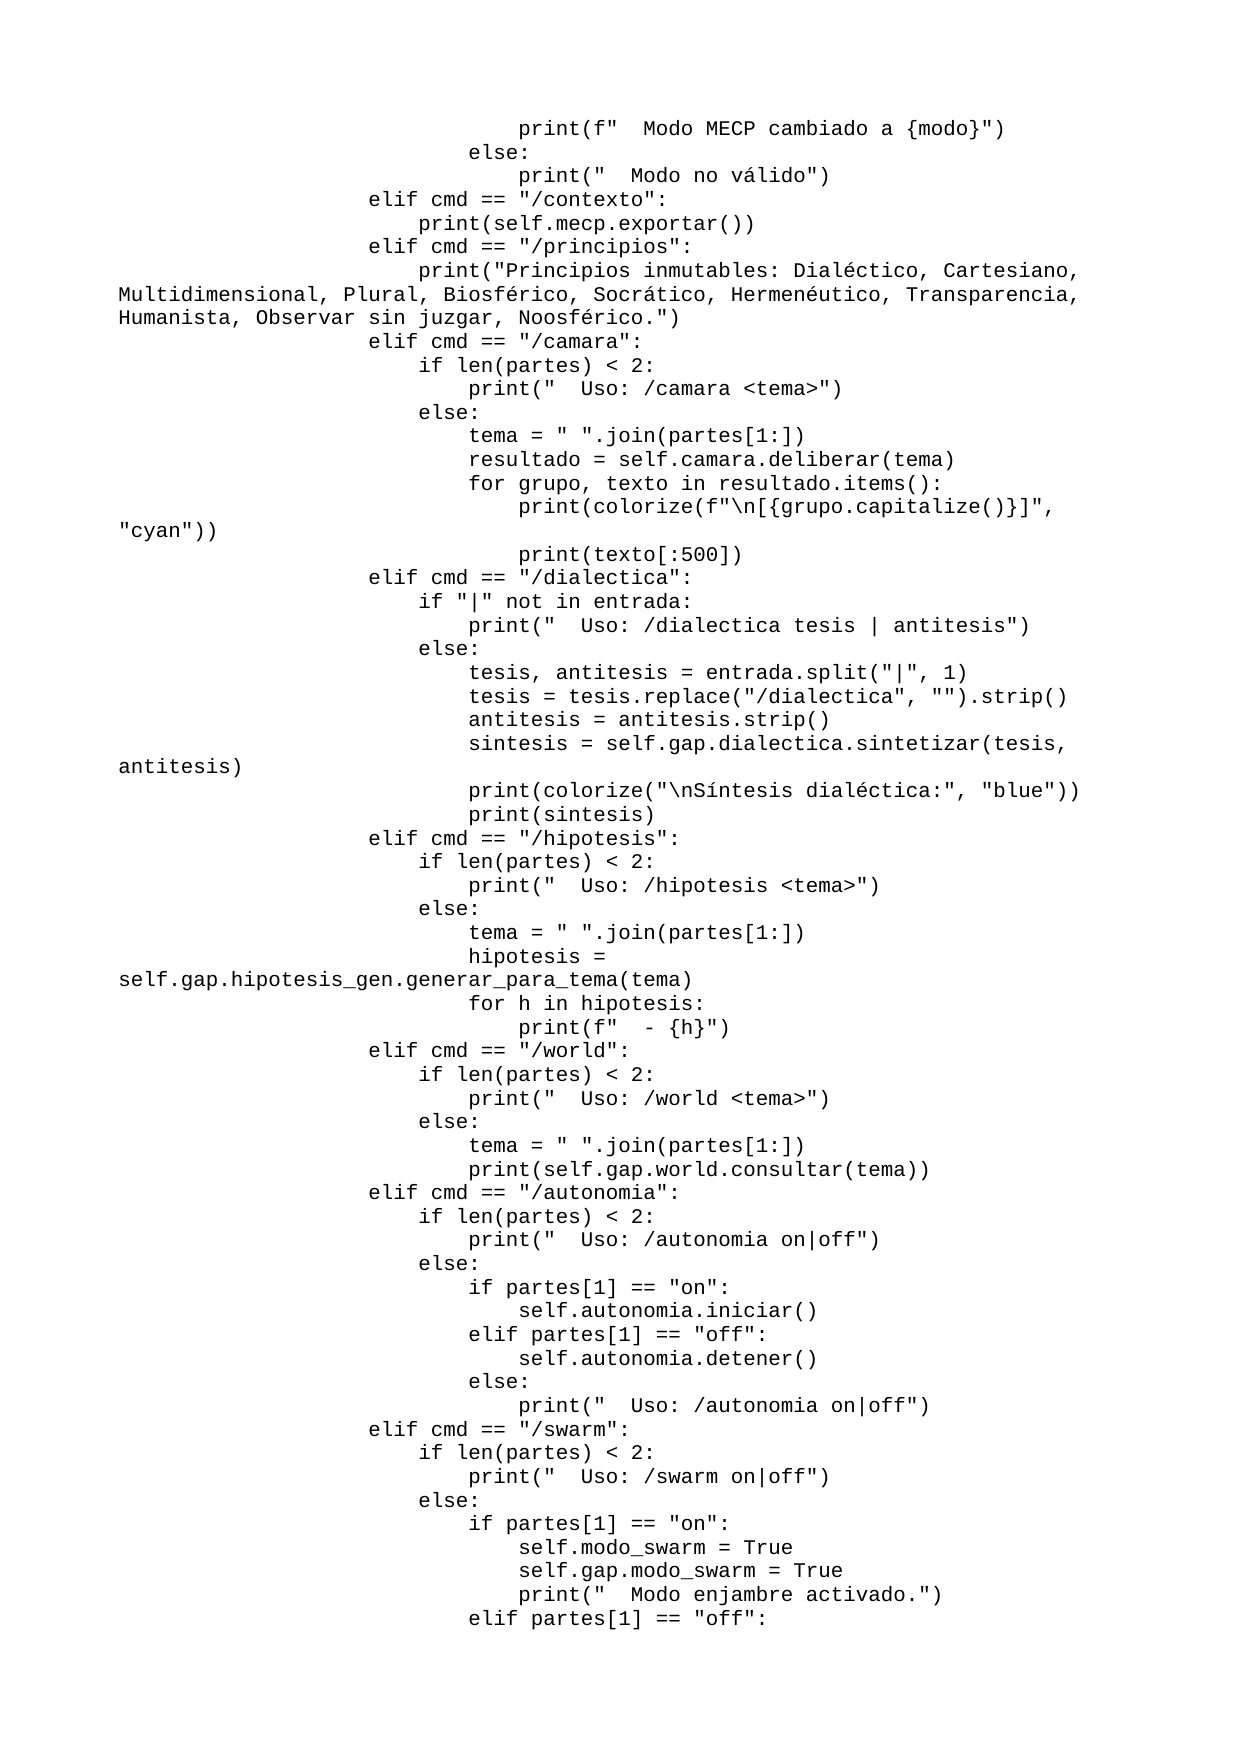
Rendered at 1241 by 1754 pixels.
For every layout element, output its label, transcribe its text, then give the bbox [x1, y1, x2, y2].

text if partes[1] == "on": [118, 1277, 1122, 1300]
text elif cmd == "/principios": [118, 236, 1122, 260]
text print("Principios inmutables: Dialéctico, Cartesiano, Multidimensional, Plural, Biosférico, Socrático, Hermenéutico, Transparencia, Humanista, Observar sin juzgar, Noosférico.") [118, 260, 1122, 331]
text if len(partes) < 2: [118, 851, 1122, 875]
text self.modo_swarm = True [118, 1537, 1122, 1561]
text if len(partes) < 2: [118, 1206, 1122, 1229]
text antitesis = antitesis.strip() [118, 709, 1122, 733]
text if "|" not in entrada: [118, 591, 1122, 615]
text tema = " ".join(partes[1:]) [118, 426, 1122, 449]
text print(texto[:500]) [118, 544, 1122, 567]
text print(" Uso: /camara <tema>") [118, 378, 1122, 402]
text else: [118, 1489, 1122, 1513]
text else: [118, 898, 1122, 922]
text else: [118, 1371, 1122, 1395]
text sintesis = self.gap.dialectica.sintetizar(tesis, antitesis) [118, 733, 1122, 780]
text print(f" - {h}") [118, 1017, 1122, 1040]
text print(" Modo enjambre activado.") [118, 1584, 1122, 1608]
text else: [118, 142, 1122, 165]
text tesis, antitesis = entrada.split("|", 1) [118, 662, 1122, 686]
text else: [118, 638, 1122, 662]
text self.autonomia.detener() [118, 1348, 1122, 1371]
text print(" Uso: /swarm on|off") [118, 1466, 1122, 1489]
text print(colorize(f"\n[{grupo.capitalize()}]", "cyan")) [118, 496, 1122, 544]
text elif partes[1] == "off": [118, 1608, 1122, 1631]
text print(" Modo no válido") [118, 165, 1122, 189]
text print(self.mecp.exportar()) [118, 213, 1122, 236]
text elif cmd == "/swarm": [118, 1419, 1122, 1442]
text if len(partes) < 2: [118, 354, 1122, 378]
text print(colorize("\nSíntesis dialéctica:", "blue")) [118, 780, 1122, 804]
text self.gap.modo_swarm = True [118, 1561, 1122, 1584]
text print(" Uso: /autonomia on|off") [118, 1229, 1122, 1253]
text if len(partes) < 2: [118, 1064, 1122, 1088]
text print(" Uso: /dialectica tesis | antitesis") [118, 615, 1122, 638]
text elif partes[1] == "off": [118, 1324, 1122, 1348]
text if len(partes) < 2: [118, 1442, 1122, 1466]
text for h in hipotesis: [118, 993, 1122, 1017]
text print(" Uso: /hipotesis <tema>") [118, 875, 1122, 898]
text for grupo, texto in resultado.items(): [118, 473, 1122, 496]
text elif cmd == "/dialectica": [118, 567, 1122, 591]
text resultado = self.camara.deliberar(tema) [118, 449, 1122, 473]
text print(self.gap.world.consultar(tema)) [118, 1158, 1122, 1182]
text self.autonomia.iniciar() [118, 1300, 1122, 1324]
text elif cmd == "/autonomia": [118, 1182, 1122, 1206]
text elif cmd == "/hipotesis": [118, 827, 1122, 851]
text hipotesis = self.gap.hipotesis_gen.generar_para_tema(tema) [118, 946, 1122, 993]
text print(f" Modo MECP cambiado a {modo}") [118, 118, 1122, 142]
text tema = " ".join(partes[1:]) [118, 922, 1122, 946]
text elif cmd == "/world": [118, 1040, 1122, 1064]
text print(" Uso: /autonomia on|off") [118, 1395, 1122, 1419]
text elif cmd == "/contexto": [118, 189, 1122, 213]
text else: [118, 1253, 1122, 1277]
text elif cmd == "/camara": [118, 331, 1122, 354]
text if partes[1] == "on": [118, 1513, 1122, 1537]
text else: [118, 1111, 1122, 1135]
text else: [118, 402, 1122, 426]
text print(" Uso: /world <tema>") [118, 1088, 1122, 1111]
text print(sintesis) [118, 804, 1122, 827]
text tema = " ".join(partes[1:]) [118, 1135, 1122, 1158]
text tesis = tesis.replace("/dialectica", "").strip() [118, 686, 1122, 709]
